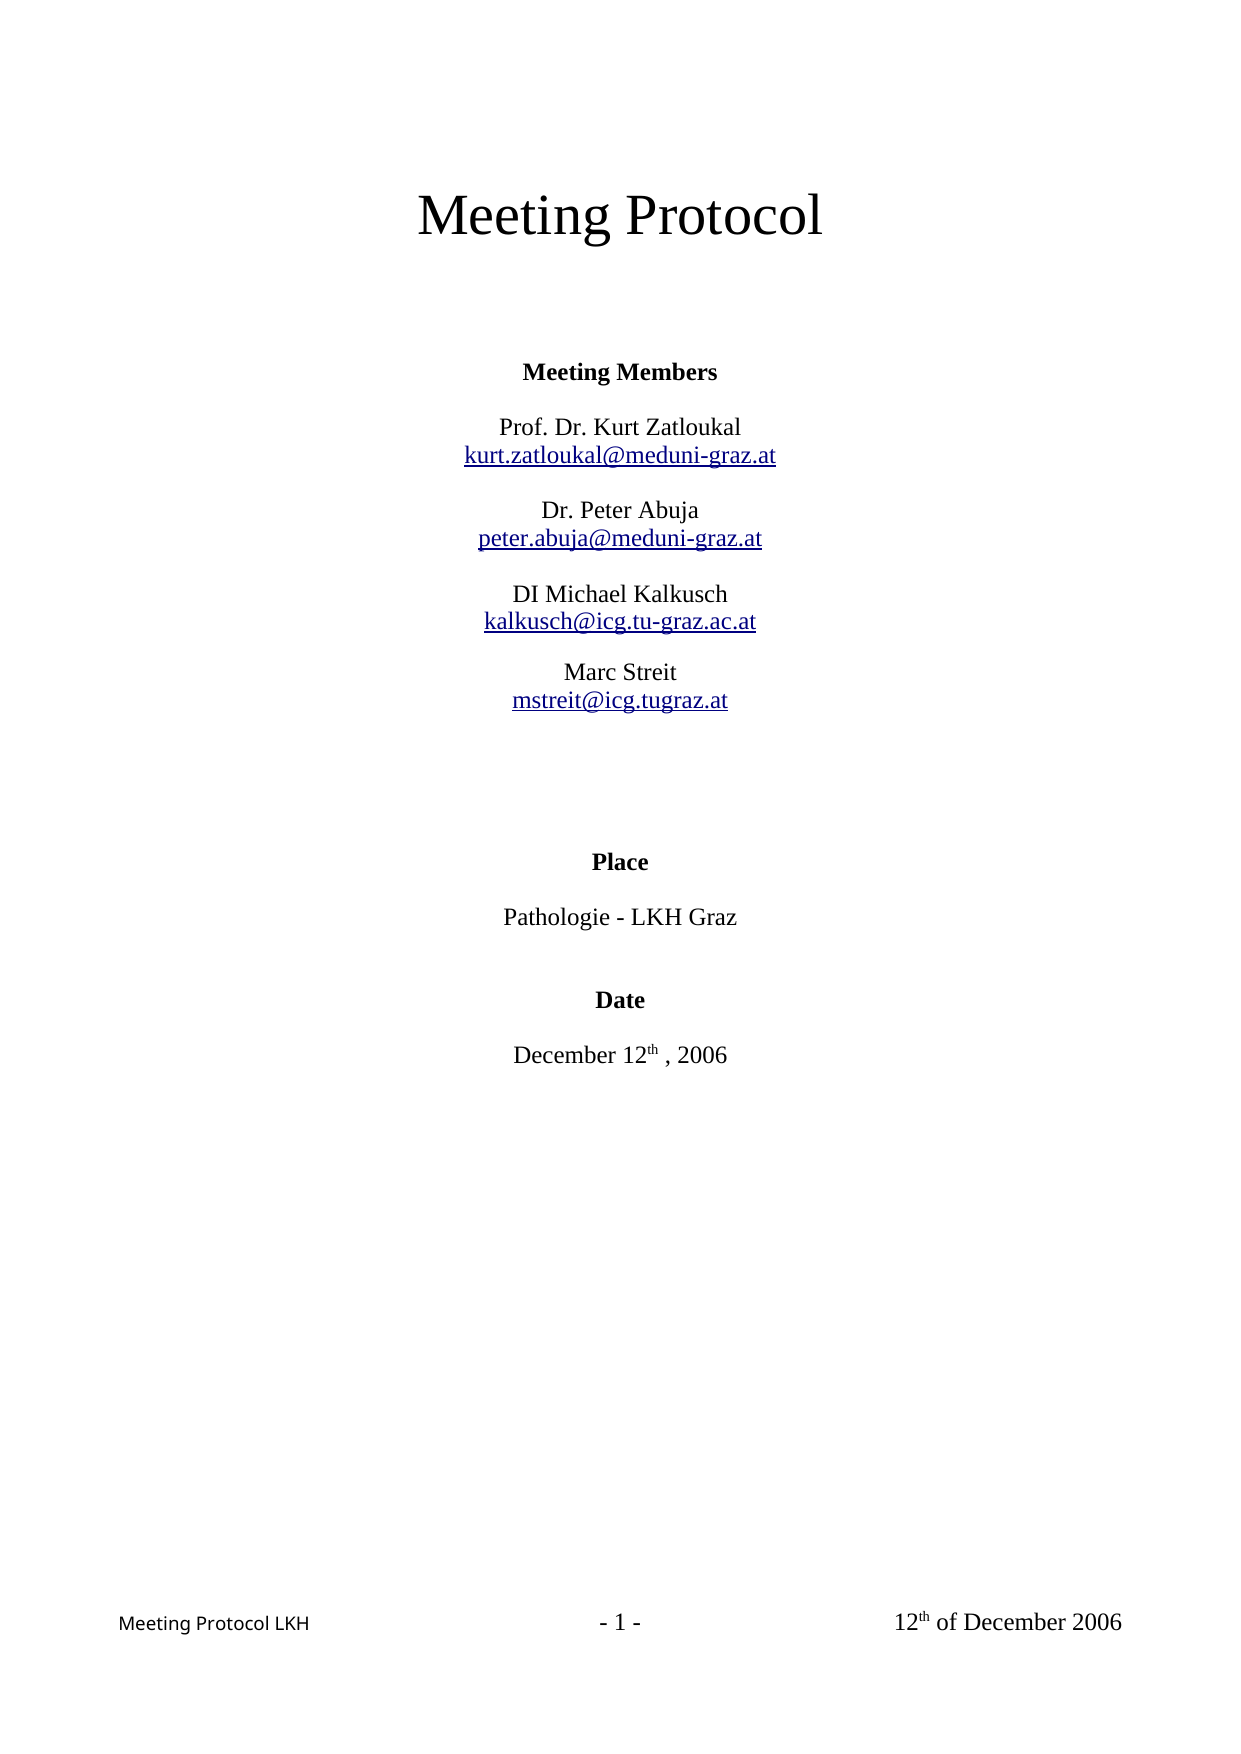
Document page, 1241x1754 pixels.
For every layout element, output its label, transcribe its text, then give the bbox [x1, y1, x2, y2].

text Date [118, 986, 1122, 1014]
text peter.abuja@meduni-graz.at [118, 524, 1122, 552]
text Meeting Protocol [118, 183, 1122, 247]
text Dr. Peter Abuja [118, 497, 1122, 524]
text Meeting Members [118, 358, 1122, 386]
text kalkusch@icg.tu-graz.ac.at [118, 607, 1122, 635]
text DI Michael Kalkusch [118, 580, 1122, 607]
text Prof. Dr. Kurt Zatloukal [118, 413, 1122, 441]
text Place [118, 848, 1122, 875]
text Pathologie - LKH Graz [118, 903, 1122, 931]
text Marc Streit [118, 658, 1122, 686]
text December 12th , 2006 [118, 1042, 1122, 1069]
text kurt.zatloukal@meduni-graz.at [118, 441, 1122, 469]
text mstreit@icg.tugraz.at [118, 686, 1122, 714]
